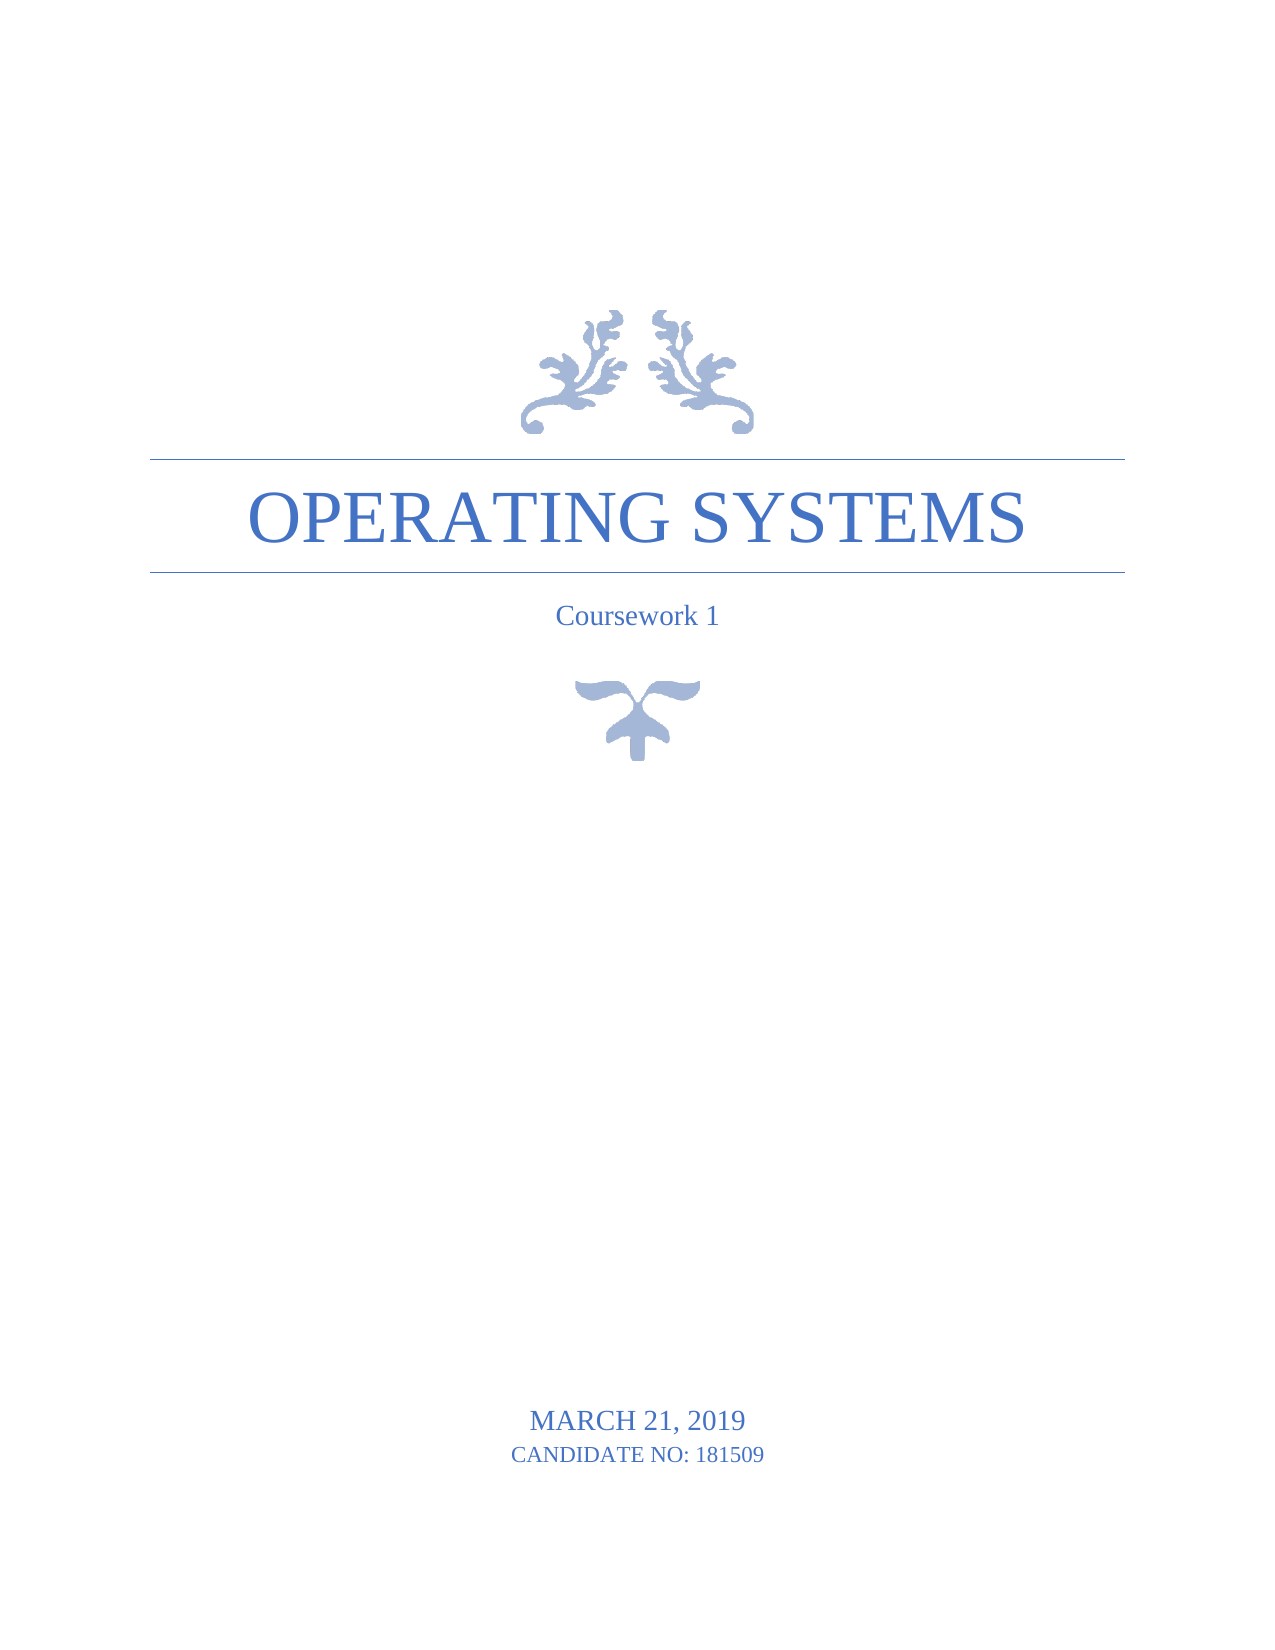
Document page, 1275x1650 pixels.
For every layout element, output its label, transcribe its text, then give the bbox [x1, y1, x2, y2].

text Candidate no: 181509 [150, 1441, 1125, 1468]
text Coursework 1 [150, 598, 1125, 632]
text March 21, 2019 [150, 1403, 1125, 1437]
text Operating systems [150, 460, 1125, 572]
